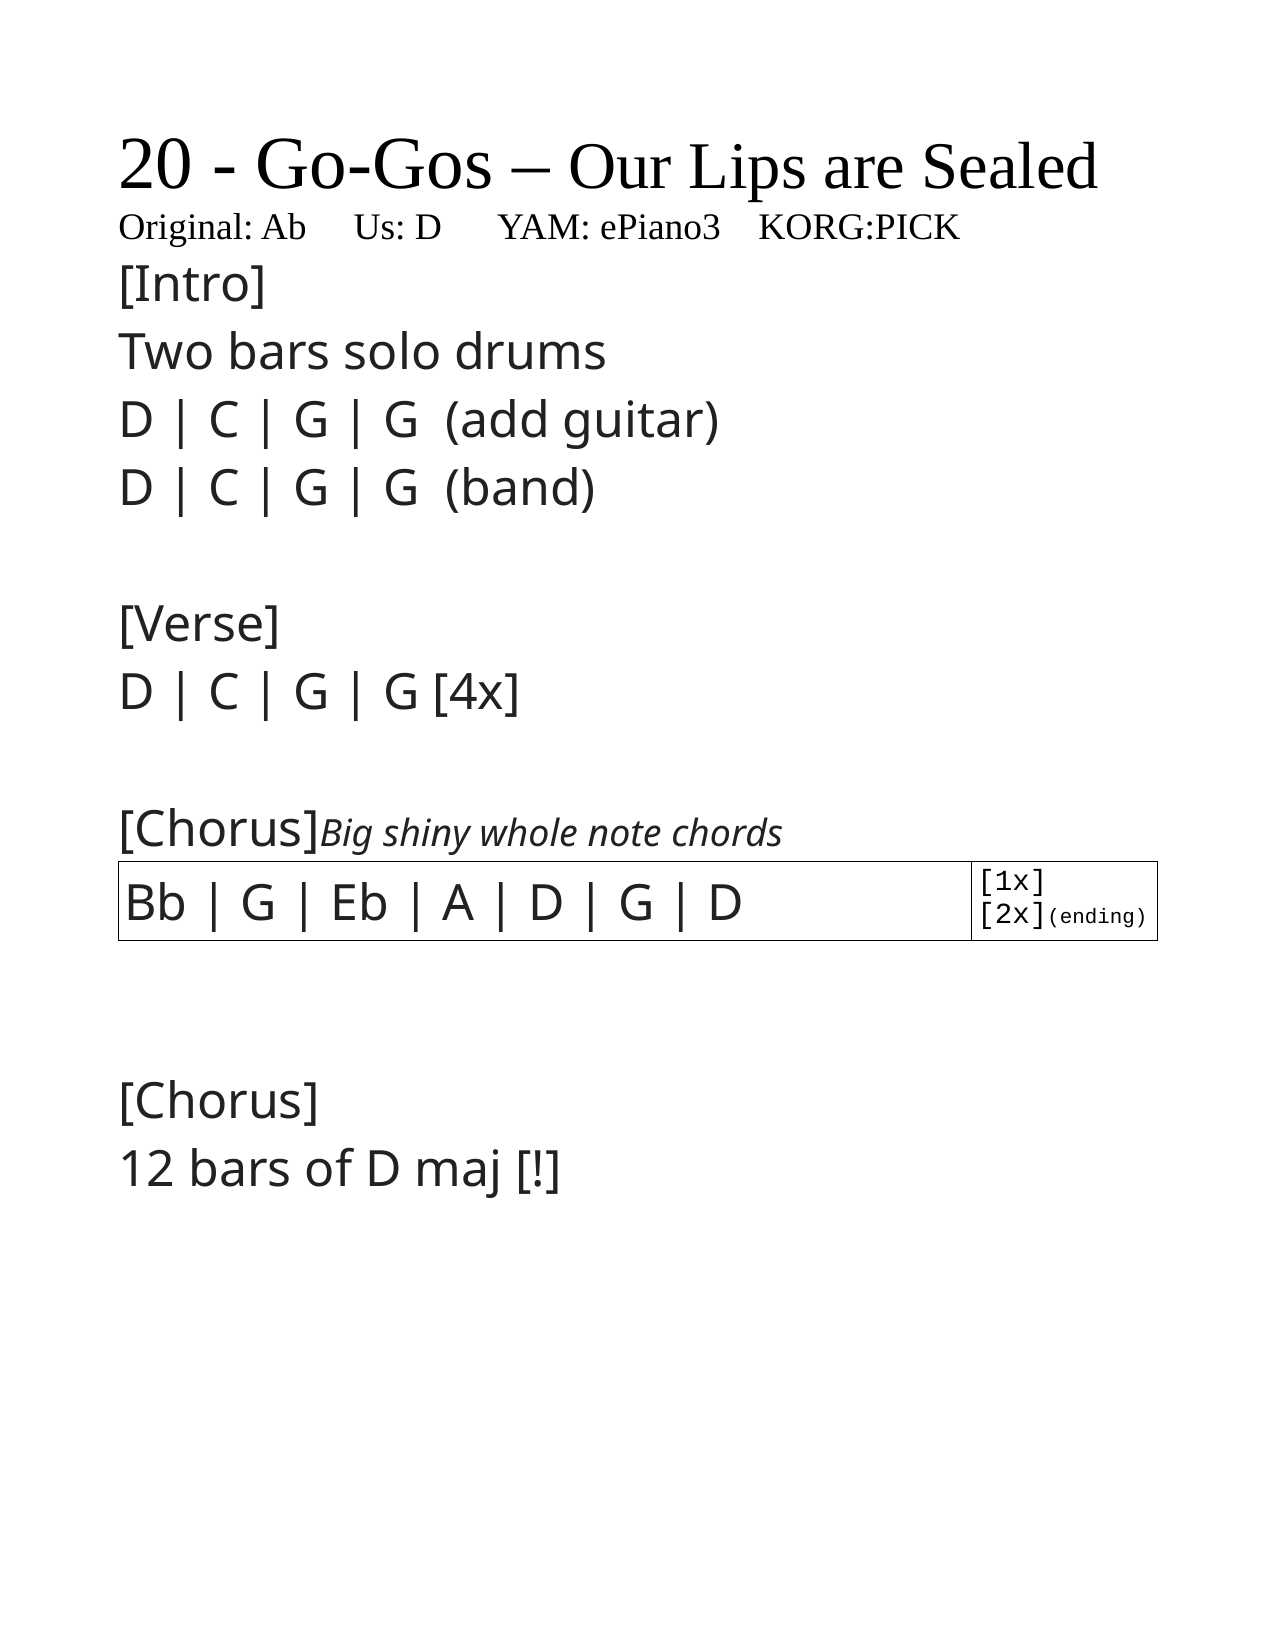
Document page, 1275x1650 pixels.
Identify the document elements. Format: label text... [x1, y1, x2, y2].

text Original: Ab Us: D YAM: ePiano3 KORG:PICK [118, 204, 1157, 247]
table_header [1x] [2x](ending) [972, 862, 1157, 940]
text D | C | G | G [4x] [118, 656, 1157, 724]
text [Verse] [118, 588, 1157, 656]
text 12 bars of D maj [!] [118, 1133, 1157, 1201]
text D | C | G | G (add guitar) [118, 384, 1157, 452]
text [Chorus] [118, 1065, 1157, 1133]
table_header Bb | G | Eb | A | D | G | D [119, 862, 971, 940]
text [Chorus]Big shiny whole note chords [118, 792, 1157, 861]
text D | C | G | G (band) [118, 452, 1157, 520]
text Two bars solo drums [118, 316, 1157, 384]
text [Intro] [118, 247, 1157, 316]
text 20 - Go-Gos – Our Lips are Sealed [118, 118, 1157, 204]
